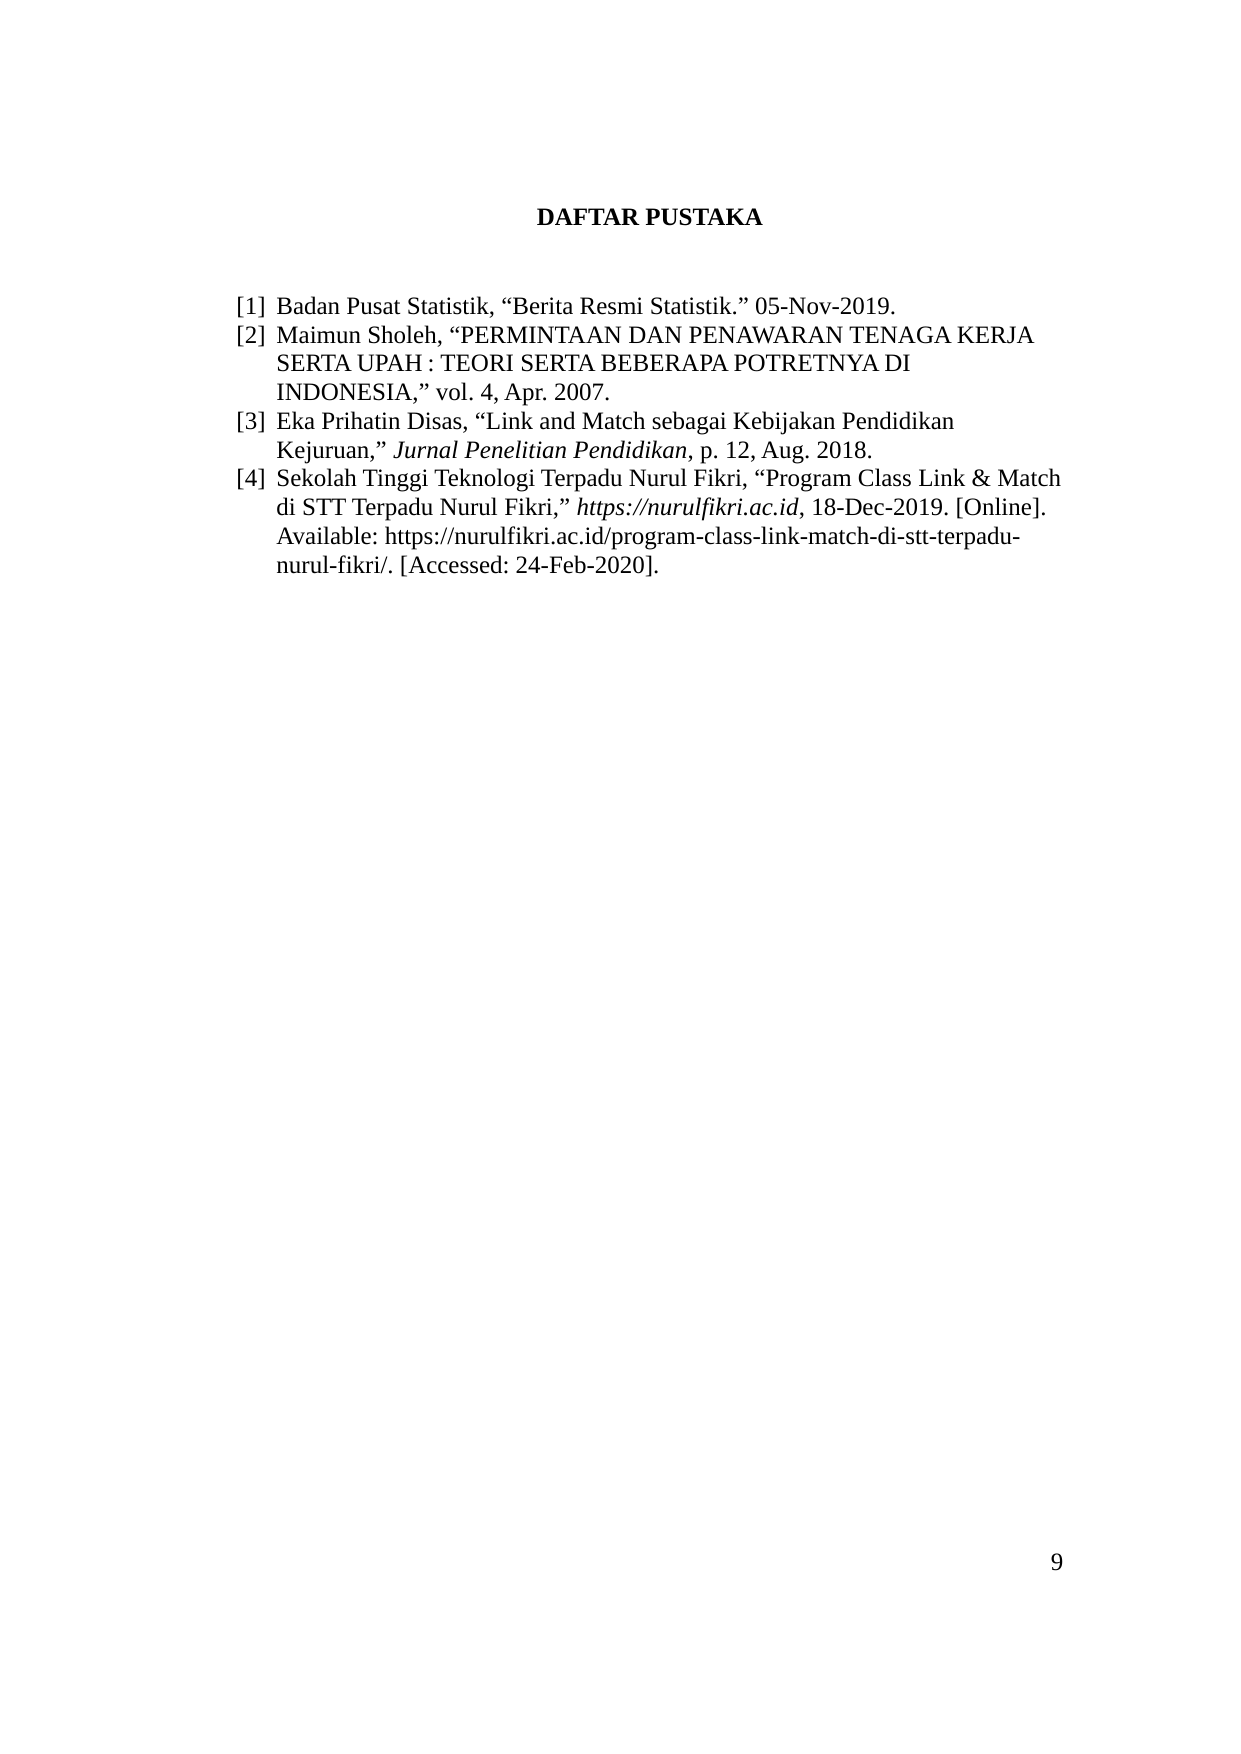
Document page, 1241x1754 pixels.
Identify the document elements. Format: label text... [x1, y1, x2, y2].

text [3] Eka Prihatin Disas, “Link and Match sebagai Kebijakan Pendidikan Kejuruan,” Jurnal Penelitian Pendidikan, p. 12, Aug. 2018. [236, 406, 1063, 463]
subtitle DAFTAR PUSTAKA [236, 202, 1063, 231]
text [4] Sekolah Tinggi Teknologi Terpadu Nurul Fikri, “Program Class Link & Match di STT Terpadu Nurul Fikri,” https://nurulfikri.ac.id, 18-Dec-2019. [Online]. Available: https://nurulfikri.ac.id/program-class-link-match-di-stt-terpadu-nurul-fikri/. [Accessed: 24-Feb-2020]. [236, 463, 1063, 578]
text [1] Badan Pusat Statistik, “Berita Resmi Statistik.” 05-Nov-2019. [236, 291, 1063, 320]
text [2] Maimun Sholeh, “PERMINTAAN DAN PENAWARAN TENAGA KERJA SERTA UPAH : TEORI SERTA BEBERAPA POTRETNYA DI INDONESIA,” vol. 4, Apr. 2007. [236, 320, 1063, 406]
